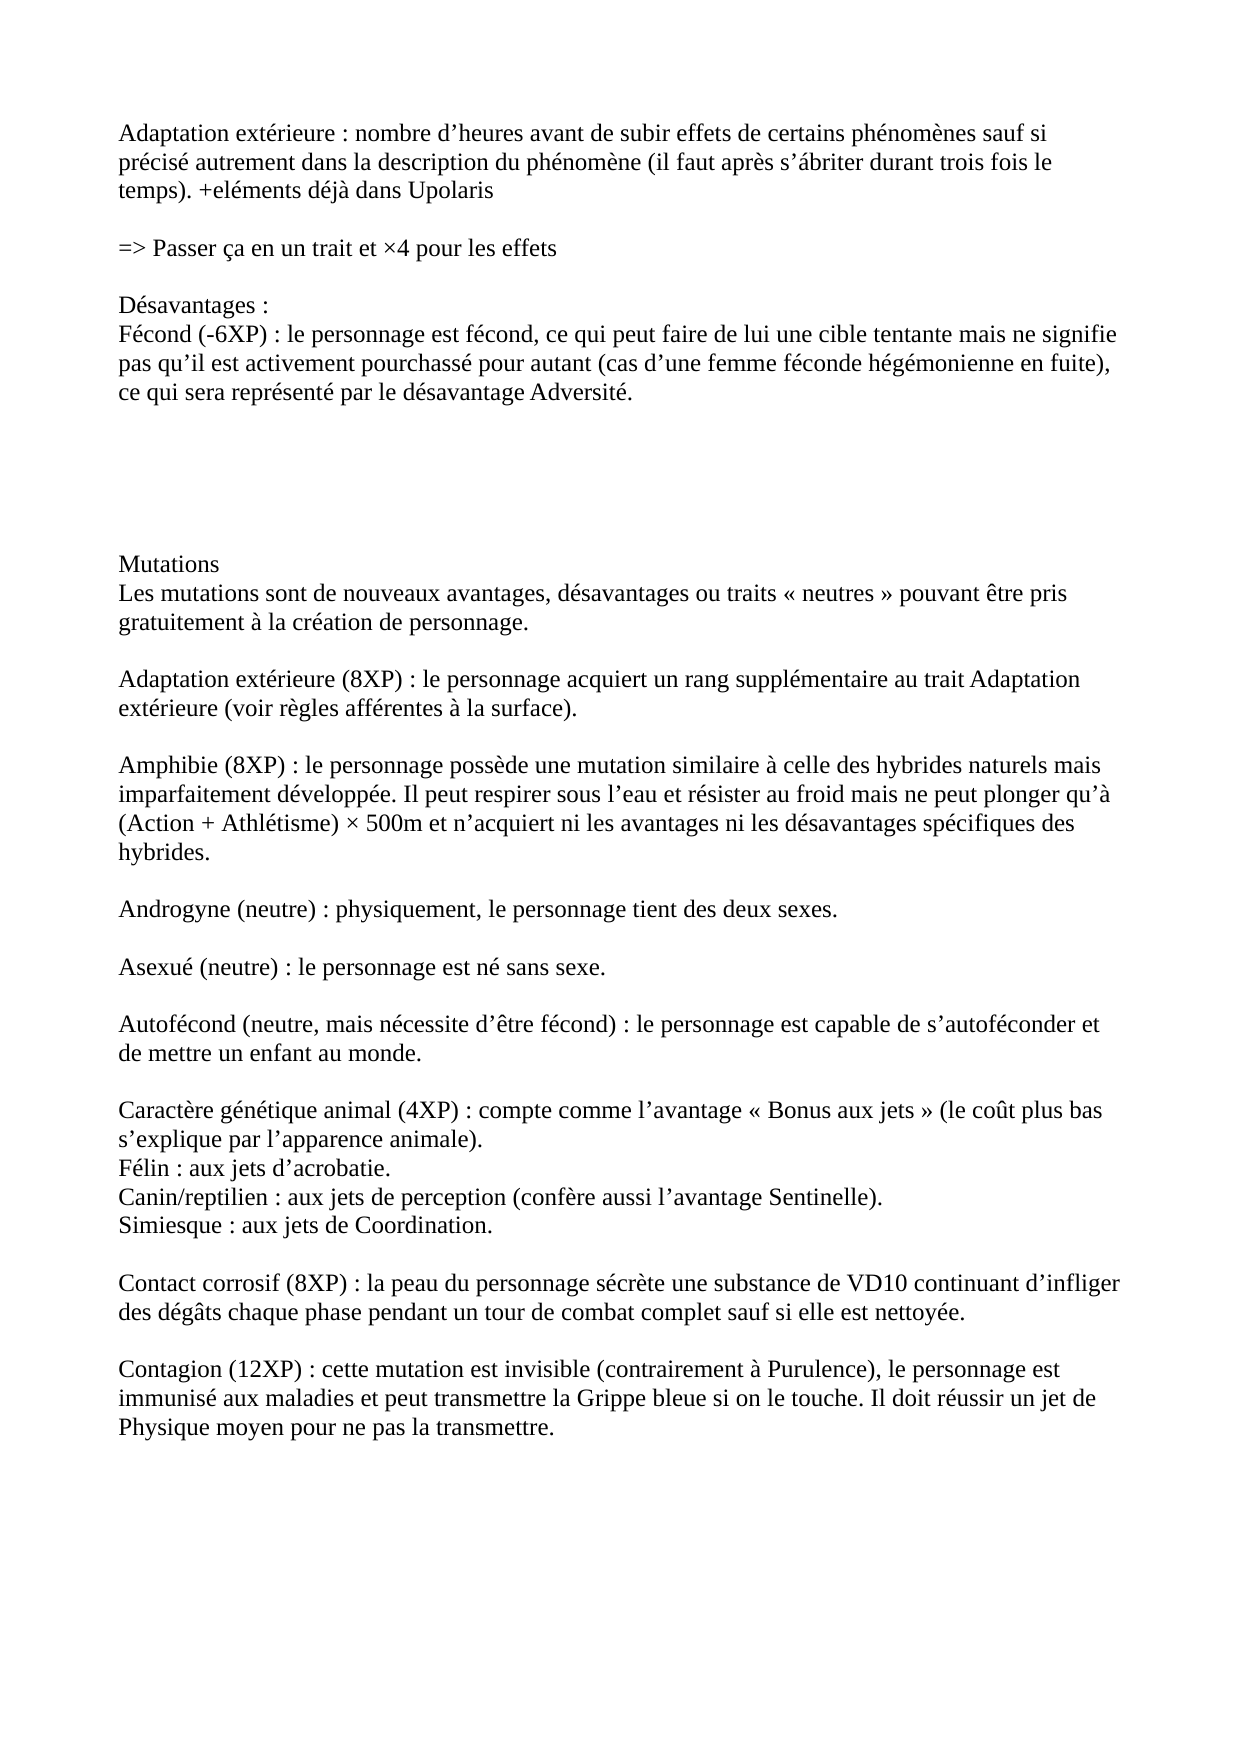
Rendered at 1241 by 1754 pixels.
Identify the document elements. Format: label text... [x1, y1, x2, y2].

text Caractère génétique animal (4XP) : compte comme l’avantage « Bonus aux jets » (le coût plus bas s’explique par l’apparence animale). [118, 1096, 1122, 1153]
text Adaptation extérieure (8XP) : le personnage acquiert un rang supplémentaire au trait Adaptation extérieure (voir règles afférentes à la surface). [118, 664, 1122, 722]
text Simiesque : aux jets de Coordination. [118, 1211, 1122, 1239]
text Les mutations sont de nouveaux avantages, désavantages ou traits « neutres » pouvant être pris gratuitement à la création de personnage. [118, 578, 1122, 636]
text Mutations [118, 549, 1122, 578]
text Asexué (neutre) : le personnage est né sans sexe. [118, 952, 1122, 981]
text Contagion (12XP) : cette mutation est invisible (contrairement à Purulence), le personnage est immunisé aux maladies et peut transmettre la Grippe bleue si on le touche. Il doit réussir un jet de Physique moyen pour ne pas la transmettre. [118, 1354, 1122, 1441]
text Contact corrosif (8XP) : la peau du personnage sécrète une substance de VD10 continuant d’infliger des dégâts chaque phase pendant un tour de combat complet sauf si elle est nettoyée. [118, 1268, 1122, 1326]
text Canin/reptilien : aux jets de perception (confère aussi l’avantage Sentinelle). [118, 1182, 1122, 1211]
text Autofécond (neutre, mais nécessite d’être fécond) : le personnage est capable de s’autoféconder et de mettre un enfant au monde. [118, 1009, 1122, 1067]
text Fécond (-6XP) : le personnage est fécond, ce qui peut faire de lui une cible tentante mais ne signifie pas qu’il est activement pourchassé pour autant (cas d’une femme féconde hégémonienne en fuite), ce qui sera représenté par le désavantage Adversité. [118, 319, 1122, 406]
text Désavantages : [118, 291, 1122, 319]
text => Passer ça en un trait et ×4 pour les effets [118, 233, 1122, 262]
text Félin : aux jets d’acrobatie. [118, 1153, 1122, 1182]
text Adaptation extérieure : nombre d’heures avant de subir effets de certains phénomènes sauf si précisé autrement dans la description du phénomène (il faut après s’ábriter durant trois fois le temps). +eléments déjà dans Upolaris [118, 118, 1122, 204]
text Amphibie (8XP) : le personnage possède une mutation similaire à celle des hybrides naturels mais imparfaitement développée. Il peut respirer sous l’eau et résister au froid mais ne peut plonger qu’à (Action + Athlétisme) × 500m et n’acquiert ni les avantages ni les désavantages spécifiques des hybrides. [118, 751, 1122, 866]
text Androgyne (neutre) : physiquement, le personnage tient des deux sexes. [118, 894, 1122, 923]
